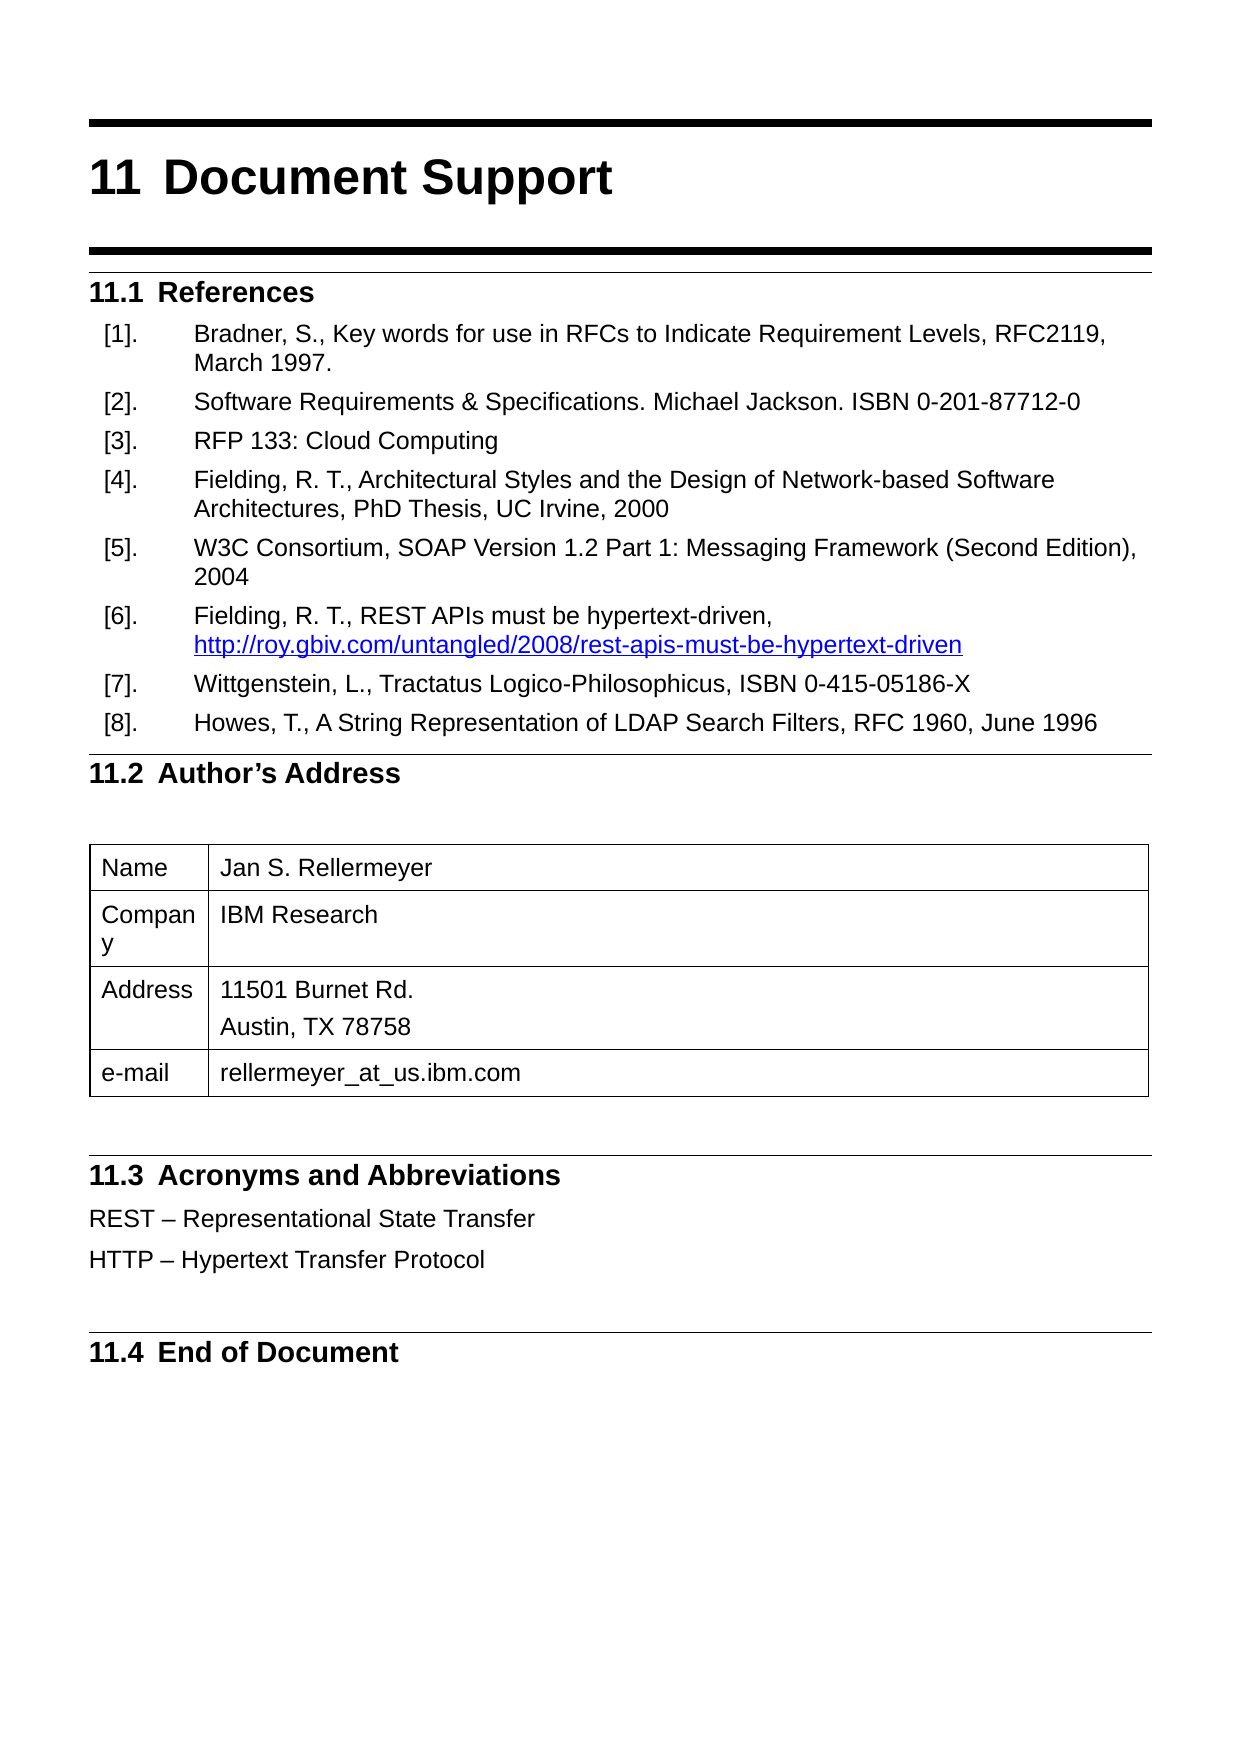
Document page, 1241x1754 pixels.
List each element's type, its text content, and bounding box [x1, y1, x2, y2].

list W3C Consortium, SOAP Version 1.2 Part 1: Messaging Framework (Second Edition), 2004 [103, 533, 1152, 591]
table_cell IBM Research [209, 891, 1148, 966]
list Howes, T., A String Representation of LDAP Search Filters, RFC 1960, June 1996 [103, 708, 1152, 737]
table_header Jan S. Rellermeyer [209, 845, 1148, 890]
table_header Name [91, 845, 208, 890]
subtitle References [88, 273, 1152, 308]
subtitle Acronyms and Abbreviations [88, 1156, 1152, 1191]
list Wittgenstein, L., Tractatus Logico-Philosophicus, ISBN 0-415-05186-X [103, 669, 1152, 698]
text HTTP – Hypertext Transfer Protocol [88, 1245, 1152, 1274]
subtitle Document Support [88, 120, 1152, 255]
subtitle End of Document [88, 1333, 1152, 1368]
table_cell e-mail [91, 1050, 208, 1096]
list Software Requirements & Specifications. Michael Jackson. ISBN 0-201-87712-0 [103, 387, 1152, 416]
subtitle Author’s Address [88, 755, 1152, 790]
list Bradner, S., Key words for use in RFCs to Indicate Requirement Levels, RFC2119, March 1997. [103, 319, 1152, 376]
table_cell Company [91, 891, 208, 966]
text REST – Representational State Transfer [88, 1204, 1152, 1232]
table_cell 11501 Burnet Rd. Austin, TX 78758 [209, 967, 1148, 1049]
table_cell Address [91, 967, 208, 1049]
table_cell rellermeyer_at_us.ibm.com [209, 1050, 1148, 1096]
list Fielding, R. T., REST APIs must be hypertext-driven, http://roy.gbiv.com/untangled/2008/rest-apis-must-be-hypertext-driven [103, 601, 1152, 658]
list Fielding, R. T., Architectural Styles and the Design of Network-based Software Architectures, PhD Thesis, UC Irvine, 2000 [103, 465, 1152, 523]
list RFP 133: Cloud Computing [103, 426, 1152, 455]
